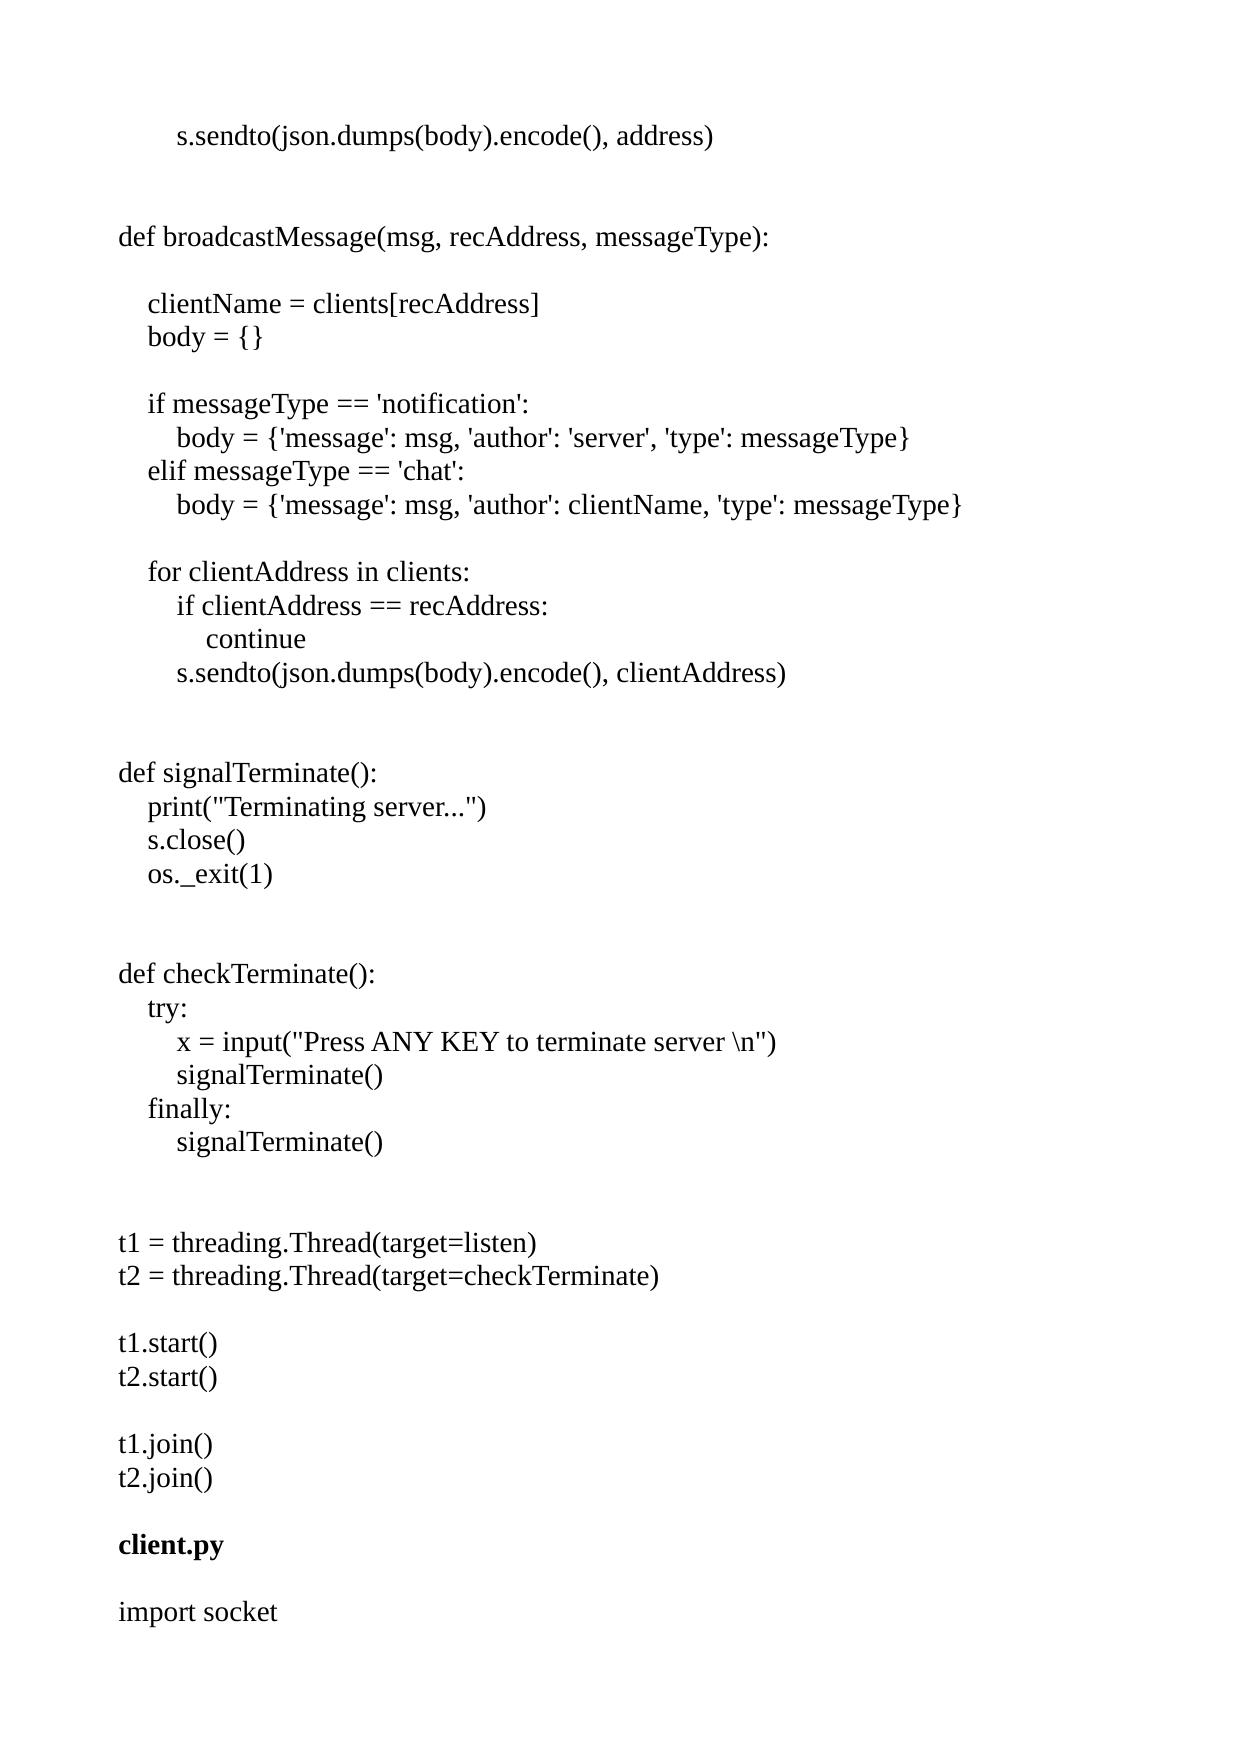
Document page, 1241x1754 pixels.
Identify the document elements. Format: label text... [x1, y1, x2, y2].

text def broadcastMessage(msg, recAddress, messageType): [118, 219, 1122, 252]
text t1 = threading.Thread(target=listen) [118, 1225, 1122, 1258]
text elif messageType == 'chat': [118, 453, 1122, 487]
text s.sendto(json.dumps(body).encode(), clientAddress) [118, 655, 1122, 688]
text import socket [118, 1594, 1122, 1627]
text t2 = threading.Thread(target=checkTerminate) [118, 1258, 1122, 1292]
text signalTerminate() [118, 1124, 1122, 1158]
text signalTerminate() [118, 1057, 1122, 1091]
text if messageType == 'notification': [118, 386, 1122, 420]
text finally: [118, 1091, 1122, 1124]
text body = {} [118, 319, 1122, 353]
text os._exit(1) [118, 856, 1122, 889]
text t1.start() [118, 1326, 1122, 1359]
text for clientAddress in clients: [118, 554, 1122, 588]
text if clientAddress == recAddress: [118, 588, 1122, 621]
text client.py [118, 1527, 1122, 1560]
text x = input("Press ANY KEY to terminate server \n") [118, 1024, 1122, 1057]
text try: [118, 990, 1122, 1024]
text print("Terminating server...") [118, 789, 1122, 822]
text continue [118, 621, 1122, 655]
text t1.join() [118, 1426, 1122, 1460]
text clientName = clients[recAddress] [118, 286, 1122, 319]
text t2.join() [118, 1460, 1122, 1493]
text def checkTerminate(): [118, 957, 1122, 990]
text t2.start() [118, 1359, 1122, 1393]
text s.close() [118, 822, 1122, 856]
text def signalTerminate(): [118, 755, 1122, 789]
text s.sendto(json.dumps(body).encode(), address) [118, 118, 1122, 152]
text body = {'message': msg, 'author': 'server', 'type': messageType} [118, 420, 1122, 453]
text body = {'message': msg, 'author': clientName, 'type': messageType} [118, 487, 1122, 521]
